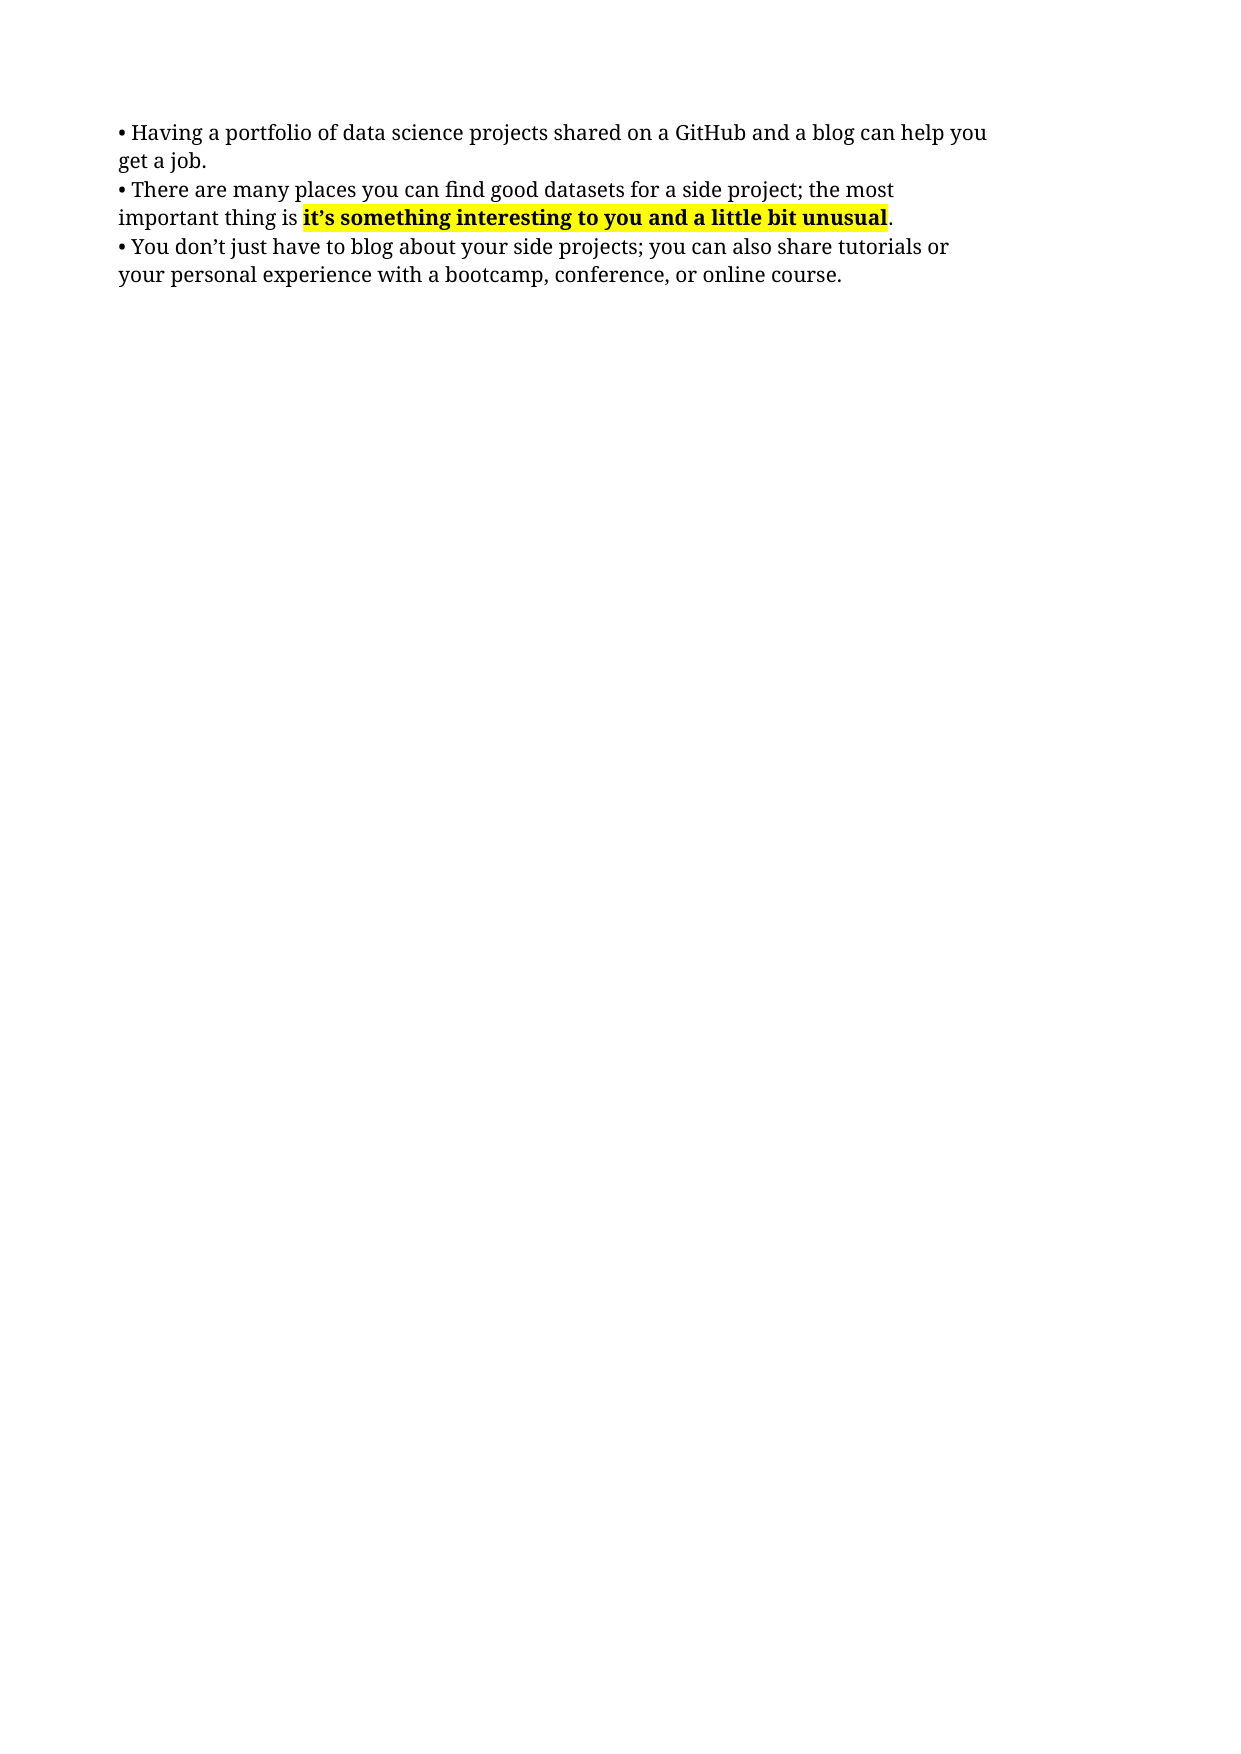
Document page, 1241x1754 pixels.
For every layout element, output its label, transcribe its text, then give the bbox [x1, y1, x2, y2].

text important thing is it’s something interesting to you and a little bit unusual. [118, 203, 1122, 232]
text • Having a portfolio of data science projects shared on a GitHub and a blog can help you [118, 118, 1122, 147]
text • There are many places you can find good datasets for a side project; the most [118, 175, 1122, 203]
text • You don’t just have to blog about your side projects; you can also share tutorials or [118, 232, 1122, 260]
text get a job. [118, 147, 1122, 175]
text your personal experience with a bootcamp, conference, or online course. [118, 260, 1122, 289]
